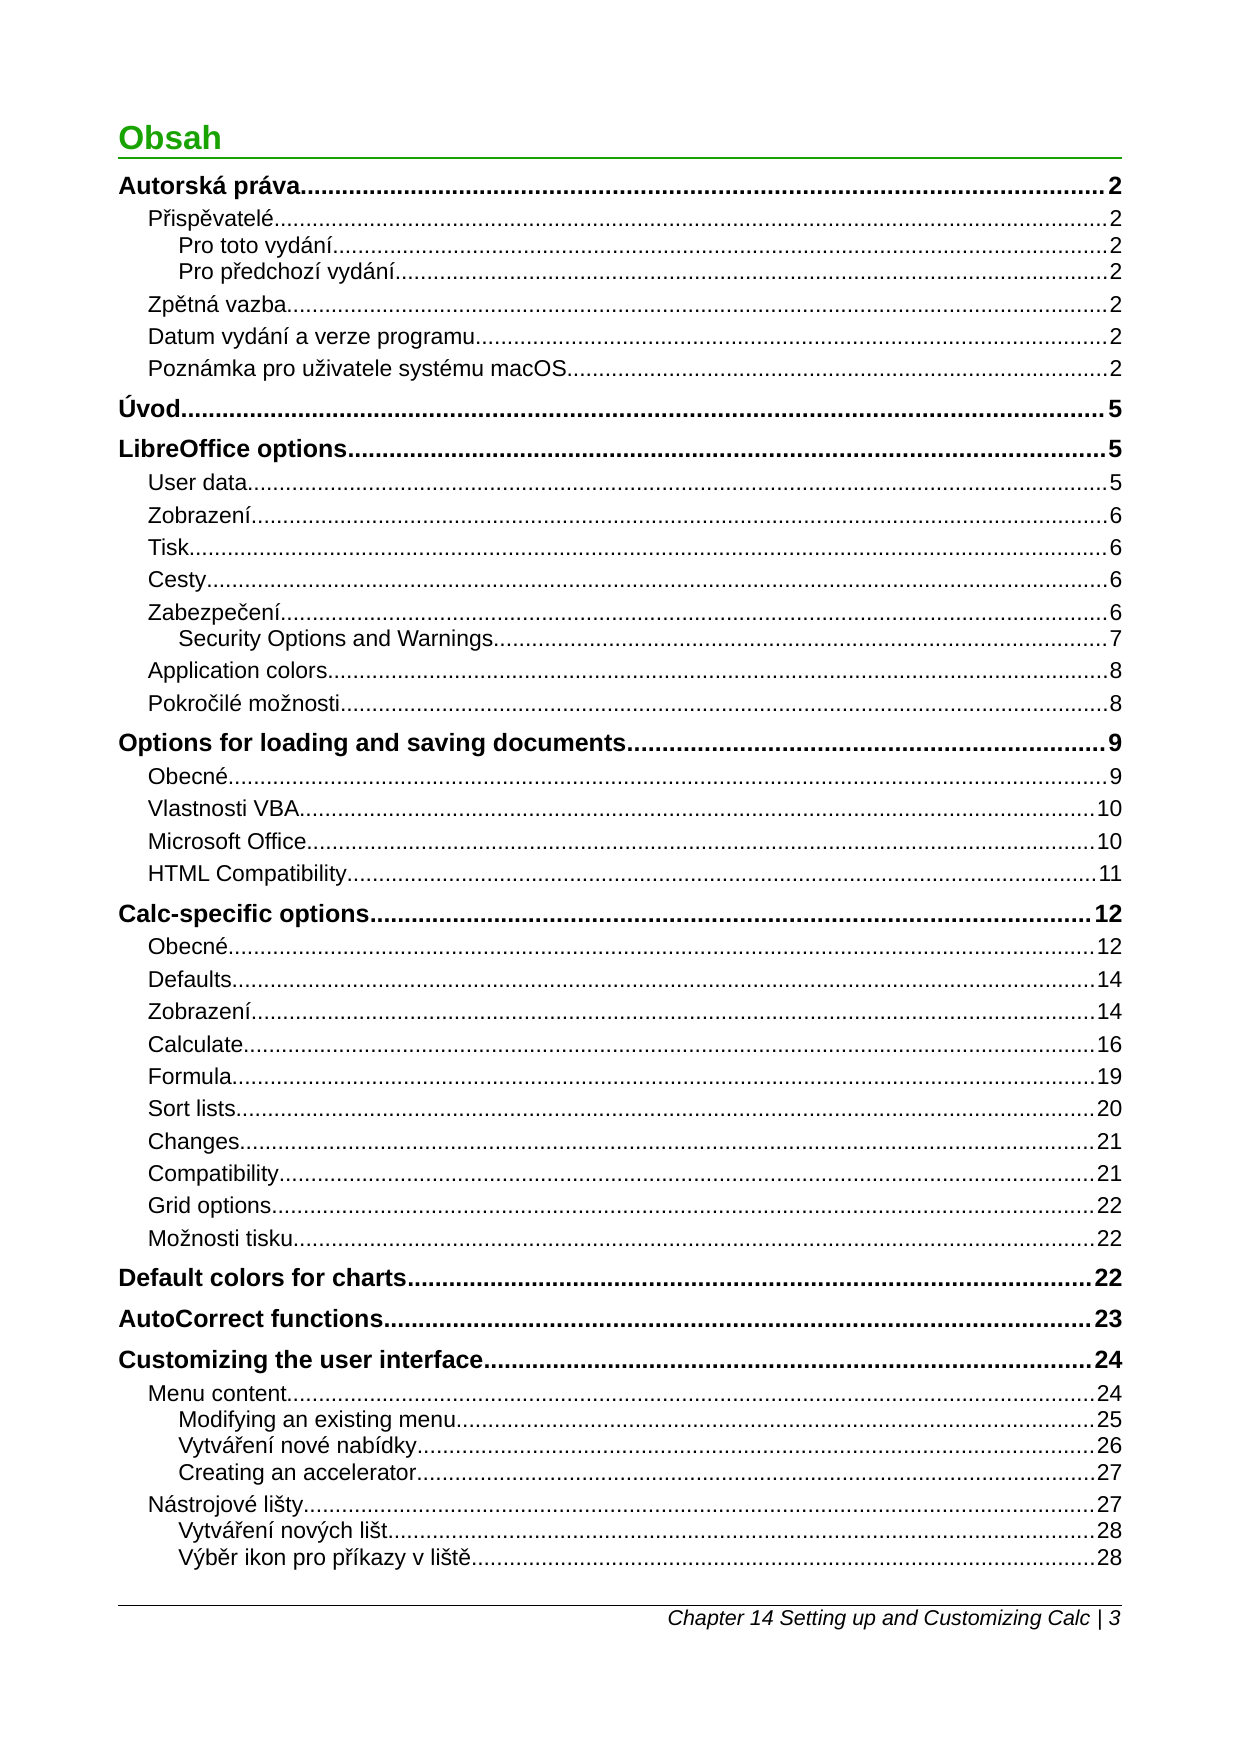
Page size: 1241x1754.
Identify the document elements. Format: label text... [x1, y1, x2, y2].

text AutoCorrect functions 23 [118, 1304, 1122, 1333]
text Default colors for charts 22 [118, 1263, 1122, 1292]
text Nástrojové lišty 27 [148, 1491, 1122, 1517]
text Tisk 6 [148, 534, 1122, 560]
text Sort lists 20 [148, 1095, 1122, 1122]
text Calculate 16 [148, 1031, 1122, 1057]
text User data 5 [148, 469, 1122, 496]
text LibreOffice options 5 [118, 434, 1122, 463]
text Creating an accelerator 27 [178, 1458, 1122, 1485]
text Grid options 22 [148, 1192, 1122, 1219]
text Vytváření nové nabídky 26 [178, 1432, 1122, 1458]
text Defaults 14 [148, 966, 1122, 992]
text Vytváření nových lišt 28 [178, 1517, 1122, 1544]
text Cesty 6 [148, 566, 1122, 593]
text Zobrazení 6 [148, 502, 1122, 528]
text Zobrazení 14 [148, 998, 1122, 1024]
text Formula 19 [148, 1063, 1122, 1089]
text HTML Compatibility 11 [148, 860, 1122, 887]
text Application colors 8 [148, 657, 1122, 684]
text Microsoft Office 10 [148, 828, 1122, 854]
text Poznámka pro uživatele systému macOS 2 [148, 355, 1122, 382]
text Možnosti tisku 22 [148, 1225, 1122, 1251]
subtitle Obsah [118, 118, 1122, 157]
text Přispěvatelé 2 [148, 205, 1122, 232]
text Options for loading and saving documents 9 [118, 728, 1122, 757]
text Obecné 9 [148, 763, 1122, 789]
text Compatibility 21 [148, 1160, 1122, 1186]
text Modifying an existing menu 25 [178, 1406, 1122, 1432]
text Customizing the user interface 24 [118, 1345, 1122, 1373]
text Security Options and Warnings 7 [178, 625, 1122, 651]
text Pro toto vydání 2 [178, 232, 1122, 258]
text Pokročilé možnosti 8 [148, 690, 1122, 716]
text Menu content 24 [148, 1379, 1122, 1406]
text Calc-specific options 12 [118, 898, 1122, 927]
text Zpětná vazba 2 [148, 291, 1122, 317]
text Zabezpečení 6 [148, 599, 1122, 625]
text Úvod 5 [118, 394, 1122, 422]
text Changes 21 [148, 1128, 1122, 1154]
text Datum vydání a verze programu 2 [148, 323, 1122, 349]
text Vlastnosti VBA 10 [148, 795, 1122, 822]
text Autorská práva 2 [118, 171, 1122, 199]
text Pro předchozí vydání 2 [178, 258, 1122, 284]
text Výběr ikon pro příkazy v liště 28 [178, 1544, 1122, 1570]
text Obecné 12 [148, 933, 1122, 960]
